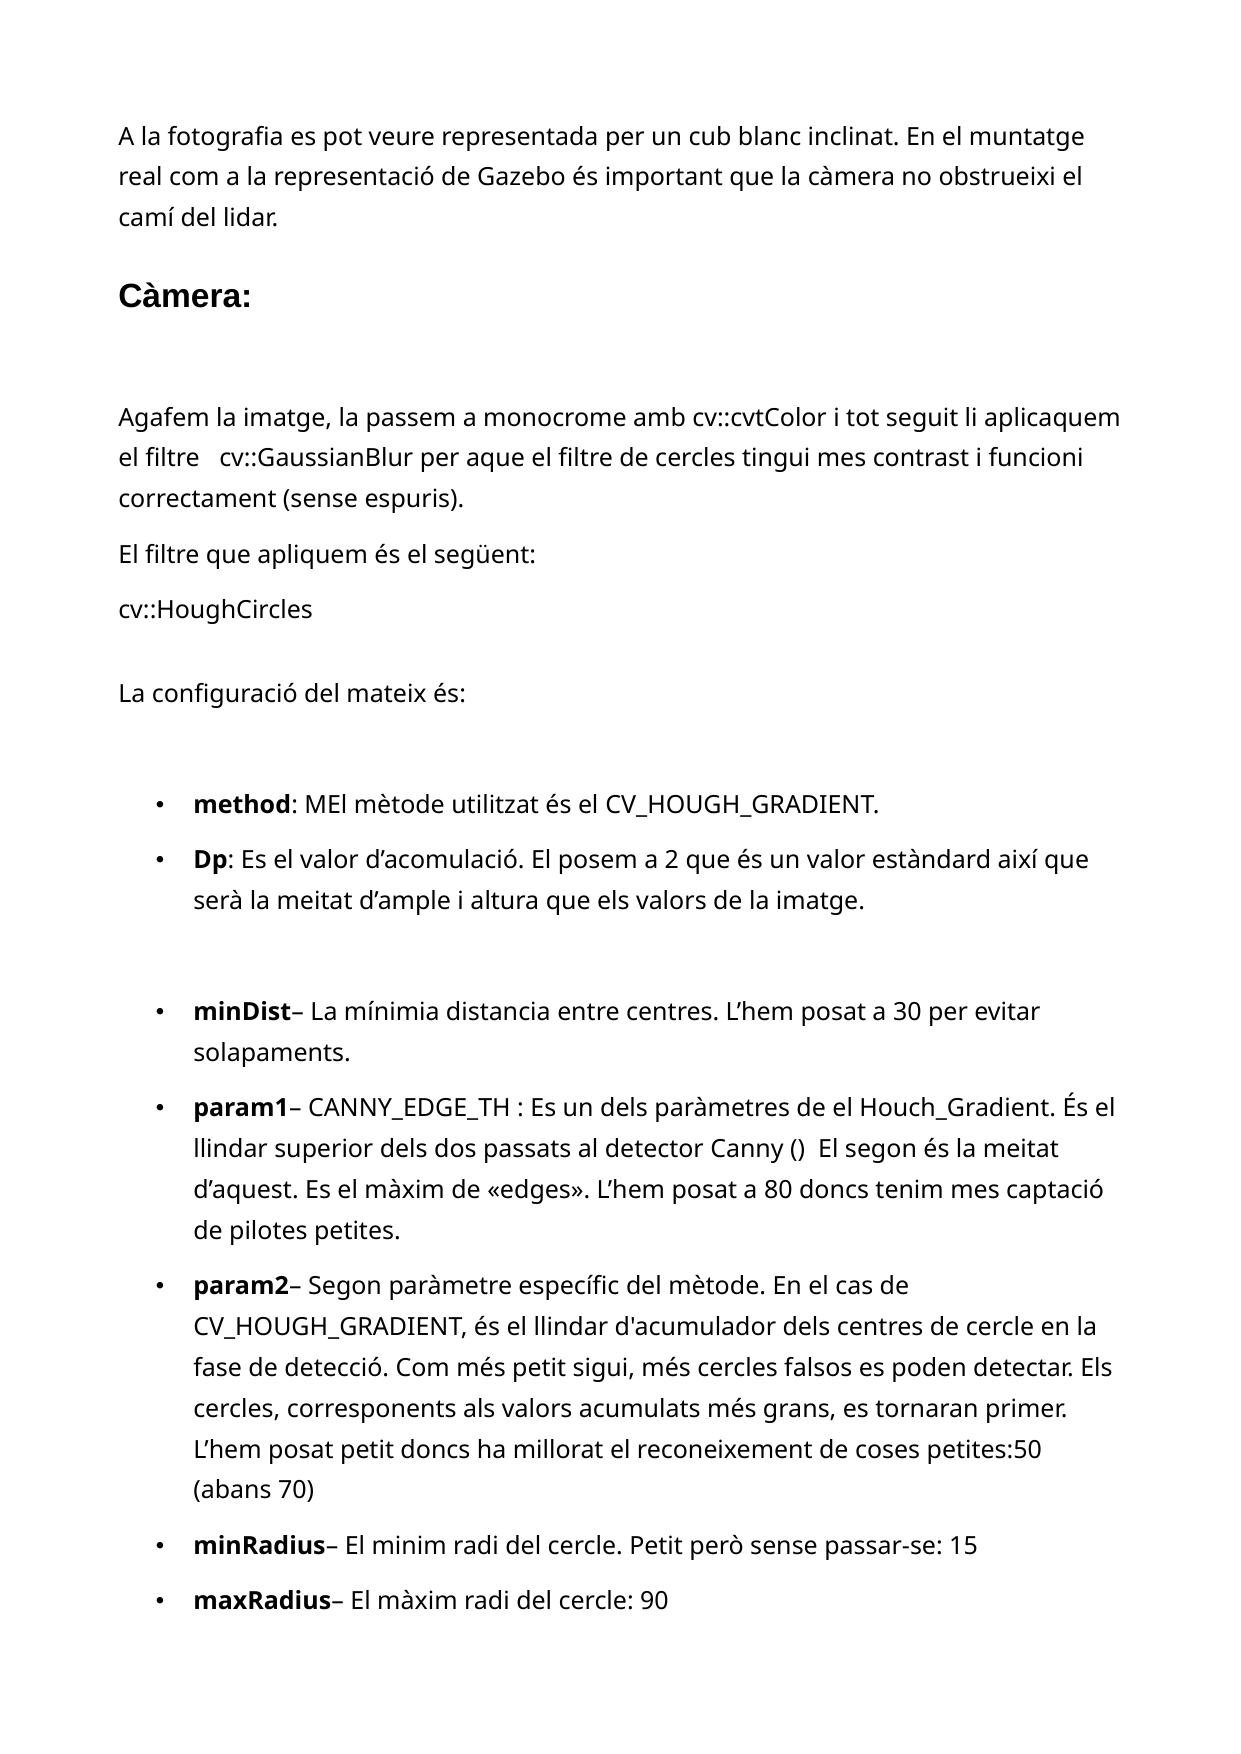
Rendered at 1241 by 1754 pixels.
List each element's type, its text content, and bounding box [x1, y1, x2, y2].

list param2– Segon paràmetre específic del mètode. En el cas de CV_HOUGH_GRADIENT, és el llindar d'acumulador dels centres de cercle en la fase de detecció. Com més petit sigui, més cercles falsos es poden detectar. Els cercles, corresponents als valors acumulats més grans, es tornaran primer. L’hem posat petit doncs ha millorat el reconeixement de coses petites:50 (abans 70) [156, 1268, 1122, 1506]
text El filtre que apliquem és el següent: [118, 536, 1122, 570]
text A la fotografia es pot veure representada per un cub blanc inclinat. En el muntatge real com a la representació de Gazebo és important que la càmera no obstrueixi el camí del lidar. [118, 118, 1122, 234]
text La configuració del mateix és: [118, 676, 1122, 710]
list param1– CANNY_EDGE_TH : Es un dels paràmetres de el Houch_Gradient. És el llindar superior dels dos passats al detector Canny () El segon és la meitat d’aquest. Es el màxim de «edges». L’hem posat a 80 doncs tenim mes captació de pilotes petites. [156, 1090, 1122, 1247]
text cv::HoughCircles [118, 592, 1122, 626]
list method: MEl mètode utilitzat és el CV_HOUGH_GRADIENT. [156, 787, 1122, 821]
list minRadius– El minim radi del cercle. Petit però sense passar-se: 15 [156, 1527, 1122, 1562]
text Agafem la imatge, la passem a monocrome amb cv::cvtColor i tot seguit li aplicaquem el filtre cv::GaussianBlur per aque el filtre de cercles tingui mes contrast i funcioni correctament (sense espuris). [118, 399, 1122, 515]
subtitle Càmera: [118, 276, 1122, 315]
list Dp: Es el valor d’acomulació. El posem a 2 que és un valor estàndard així que serà la meitat d’ample i altura que els valors de la imatge. [156, 842, 1122, 917]
list minDist– La mínimia distancia entre centres. L’hem posat a 30 per evitar solapaments. [156, 994, 1122, 1069]
list maxRadius– El màxim radi del cercle: 90 [156, 1583, 1122, 1617]
